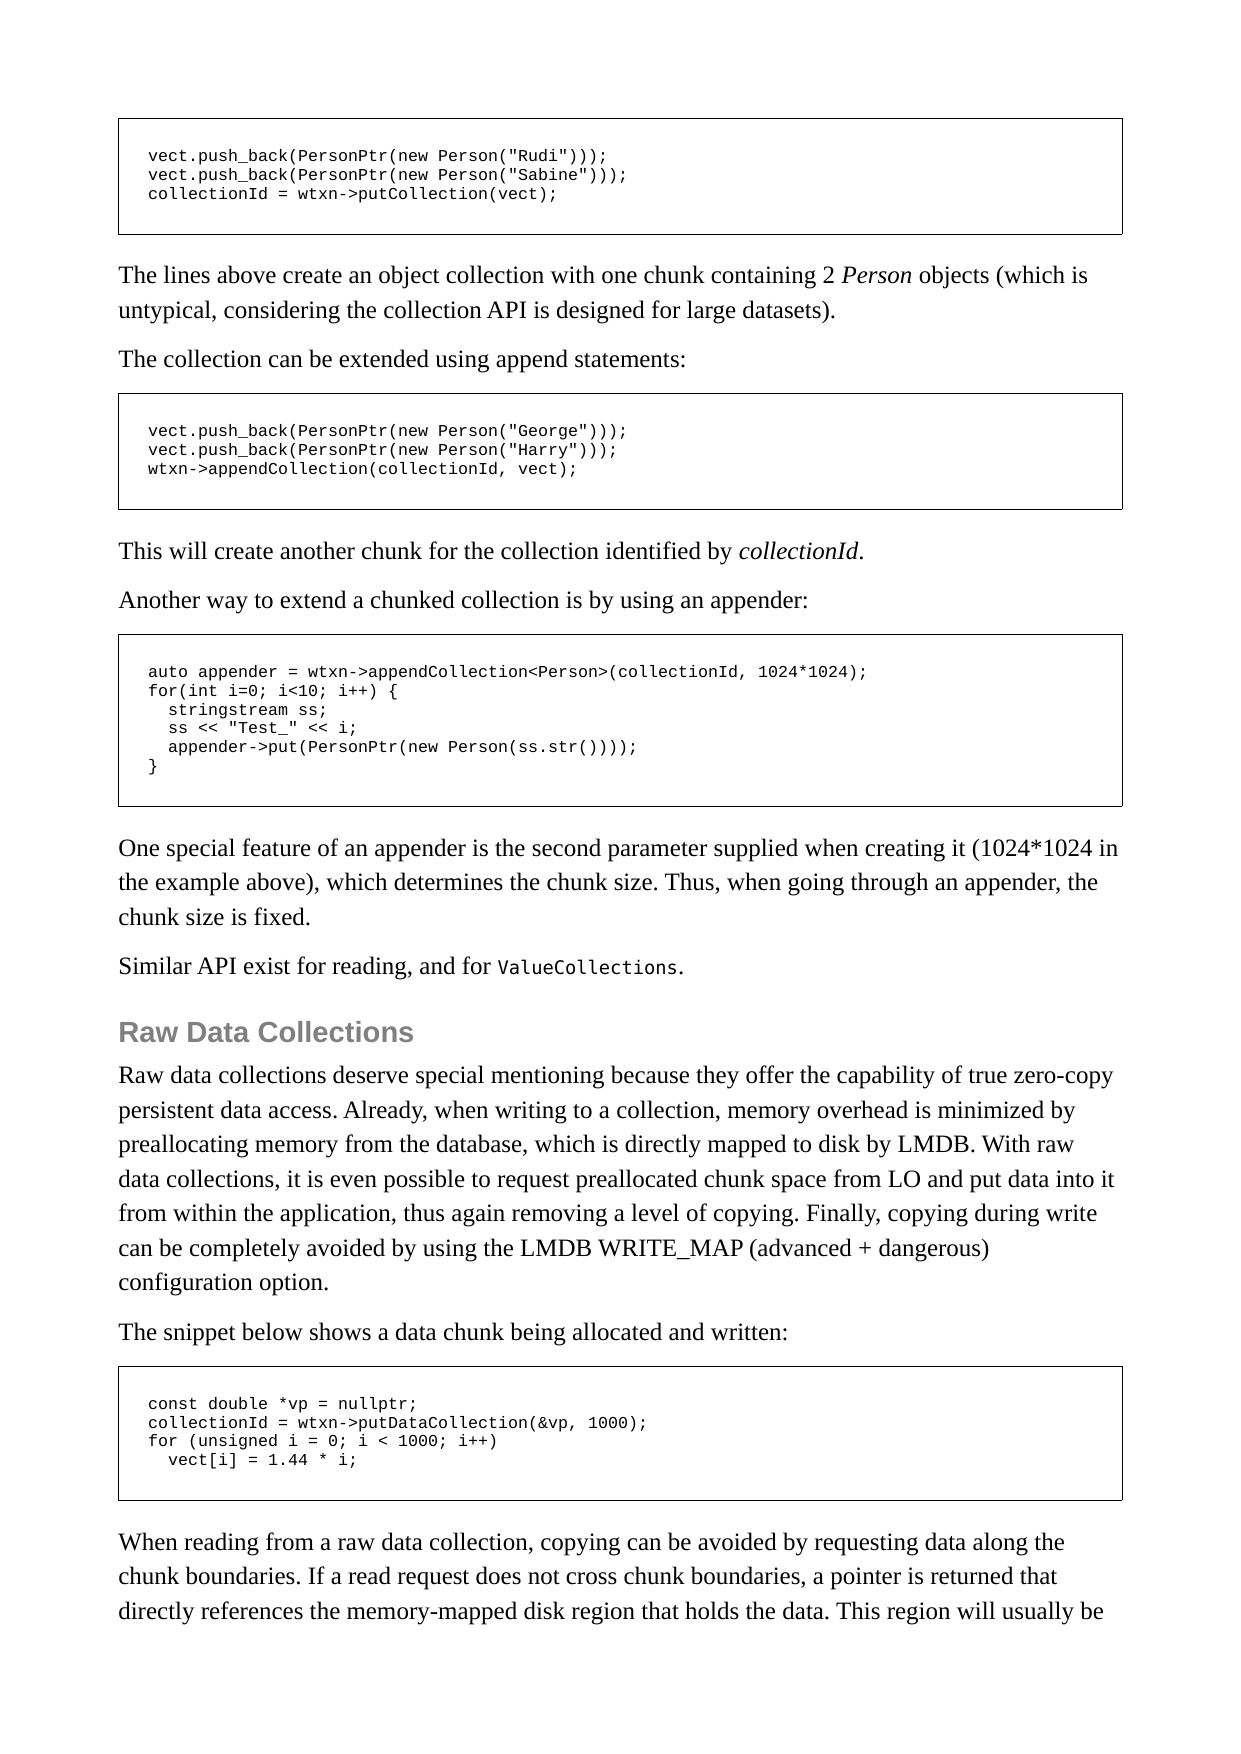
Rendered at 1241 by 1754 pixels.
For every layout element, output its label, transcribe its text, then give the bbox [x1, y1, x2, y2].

text vect.push_back(PersonPtr(new Person("Sabine"))); [119, 137, 1122, 156]
text collectionId = wtxn->putDataCollection(&vp, 1000); [119, 1384, 1122, 1403]
text One special feature of an appender is the second parameter supplied when creating it (1024*1024 in the example above), which determines the chunk size. Thus, when going through an appender, the chunk size is fixed. [118, 833, 1122, 931]
text wtxn->appendCollection(collectionId, vect); [119, 431, 1122, 509]
text This will create another chunk for the collection identified by collectionId. [118, 536, 1122, 564]
text vect[i] = 1.44 * i; [119, 1422, 1122, 1500]
text for(int i=0; i<10; i++) { [119, 653, 1122, 672]
text vect.push_back(PersonPtr(new Person("George"))); [119, 394, 1122, 412]
text vect.push_back(PersonPtr(new Person("Rudi"))); [119, 119, 1122, 137]
text When reading from a raw data collection, copying can be avoided by requesting data along the chunk boundaries. If a read request does not cross chunk boundaries, a pointer is returned that directly references the memory-mapped disk region that holds the data. This region will usually be [118, 1527, 1122, 1625]
text ss << "Test_" << i; [119, 690, 1122, 709]
text collectionId = wtxn->putCollection(vect); [119, 156, 1122, 234]
text The snippet below shows a data chunk being allocated and written: [118, 1317, 1122, 1345]
text stringstream ss; [119, 672, 1122, 690]
text Similar API exist for reading, and for ValueCollections. [118, 951, 1122, 980]
text appender->put(PersonPtr(new Person(ss.str()))); [119, 709, 1122, 728]
text vect.push_back(PersonPtr(new Person("Harry"))); [119, 412, 1122, 431]
text The lines above create an object collection with one chunk containing 2 Person objects (which is untypical, considering the collection API is designed for large datasets). [118, 261, 1122, 324]
text Raw data collections deserve special mentioning because they offer the capability of true zero-copy persistent data access. Already, when writing to a collection, memory overhead is minimized by preallocating memory from the database, which is directly mapped to disk by LMDB. With raw data collections, it is even possible to request preallocated chunk space from LO and put data into it from within the application, thus again removing a level of copying. Finally, copying during write can be completely avoided by using the LMDB WRITE_MAP (advanced + dangerous) configuration option. [118, 1061, 1122, 1296]
text for (unsigned i = 0; i < 1000; i++) [119, 1403, 1122, 1422]
text auto appender = wtxn->appendCollection<Person>(collectionId, 1024*1024); [119, 635, 1122, 653]
text The collection can be extended using append statements: [118, 344, 1122, 373]
text Another way to extend a chunked collection is by using an appender: [118, 585, 1122, 613]
text } [119, 728, 1122, 806]
subtitle Raw Data Collections [118, 1014, 1122, 1048]
text const double *vp = nullptr; [119, 1367, 1122, 1384]
